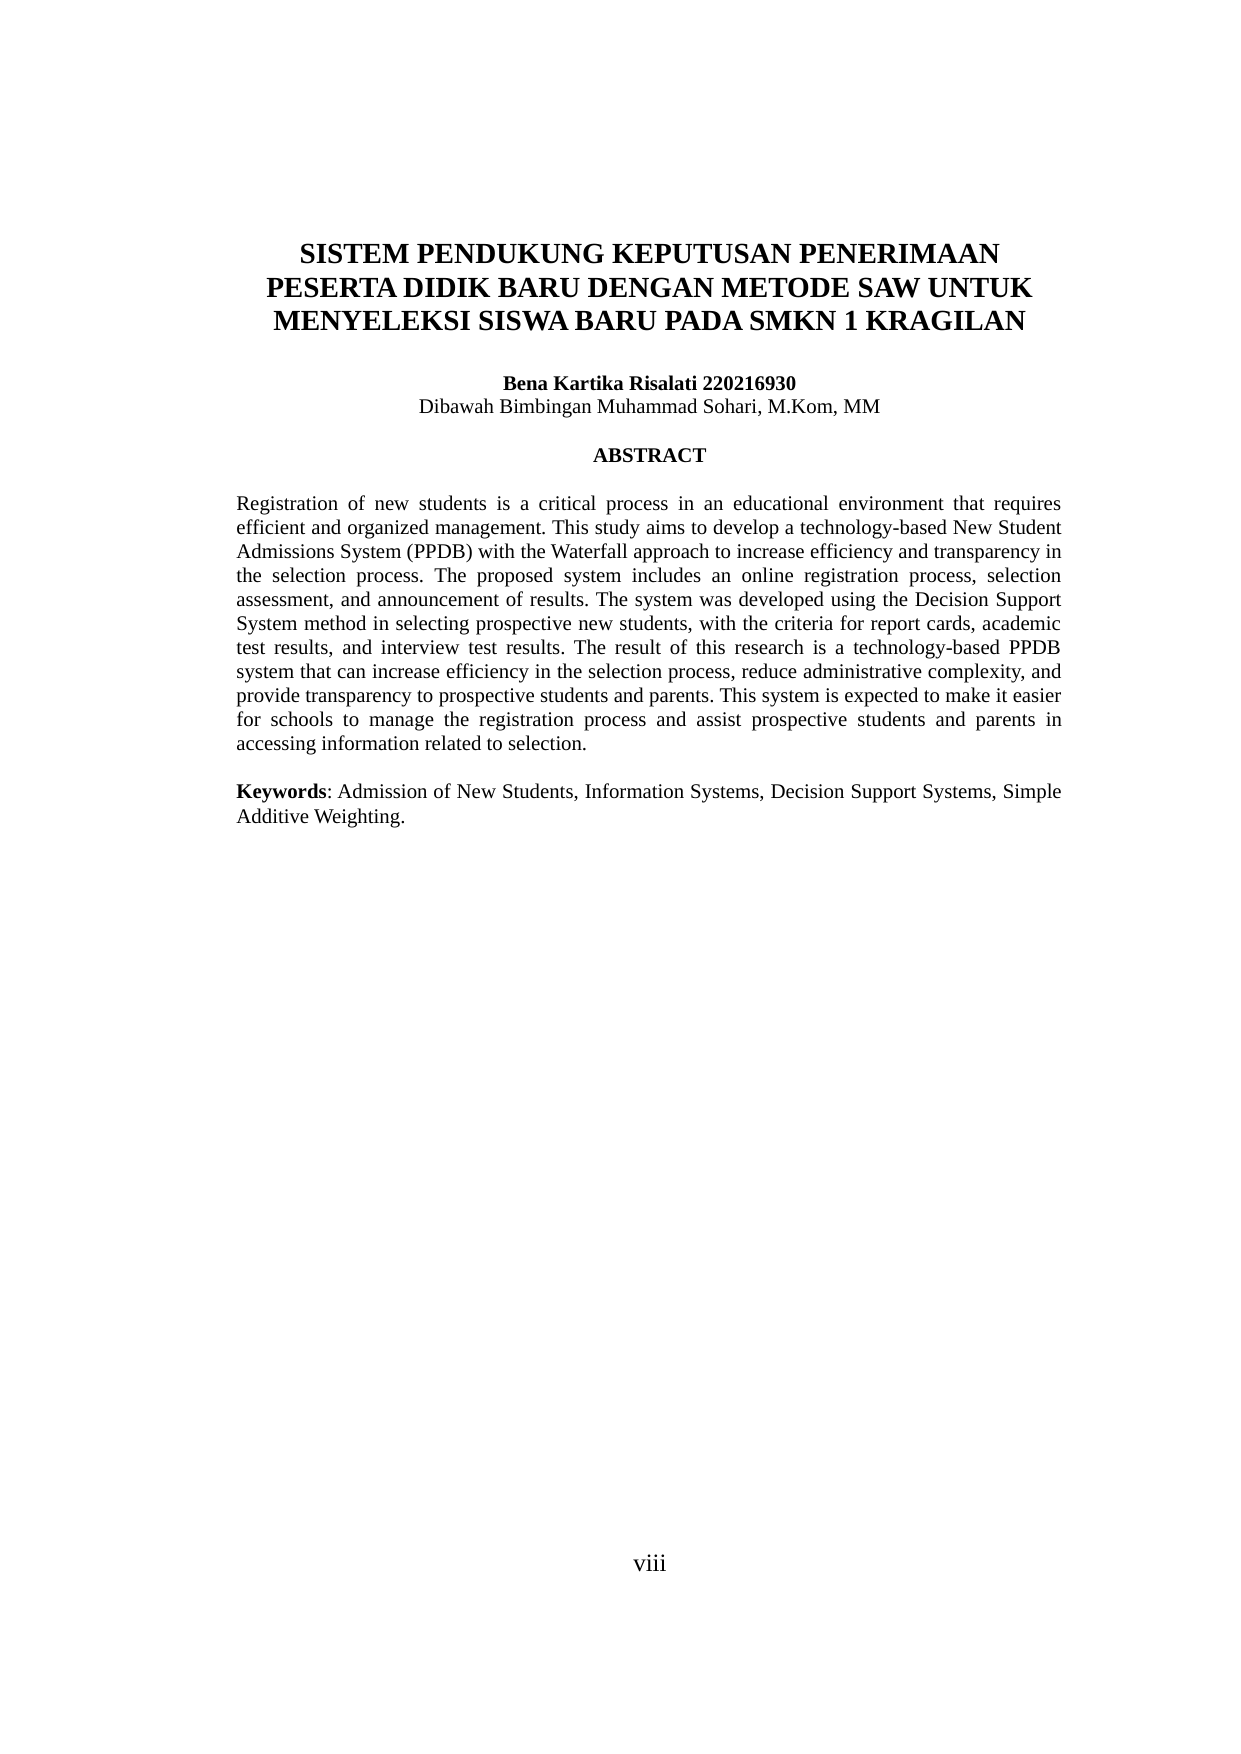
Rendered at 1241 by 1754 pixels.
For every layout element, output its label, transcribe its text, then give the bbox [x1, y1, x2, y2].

text ABSTRACT [236, 443, 1063, 467]
text SISTEM PENDUKUNG KEPUTUSAN PENERIMAAN PESERTA DIDIK BARU DENGAN METODE SAW UNTUK MENYELEKSI SISWA BARU PADA SMKN 1 KRAGILAN [236, 236, 1063, 337]
text Keywords: Admission of New Students, Information Systems, Decision Support Systems, Simple Additive Weighting. [236, 779, 1063, 828]
text Bena Kartika Risalati 220216930 [236, 370, 1063, 394]
text Dibawah Bimbingan Muhammad Sohari, M.Kom, MM [236, 394, 1063, 418]
text Registration of new students is a critical process in an educational environment that requires efficient and organized management. This study aims to develop a technology-based New Student Admissions System (PPDB) with the Waterfall approach to increase efficiency and transparency in the selection process. The proposed system includes an online registration process, selection assessment, and announcement of results. The system was developed using the Decision Support System method in selecting prospective new students, with the criteria for report cards, academic test results, and interview test results. The result of this research is a technology-based PPDB system that can increase efficiency in the selection process, reduce administrative complexity, and provide transparency to prospective students and parents. This system is expected to make it easier for schools to manage the registration process and assist prospective students and parents in accessing information related to selection. [236, 491, 1063, 755]
